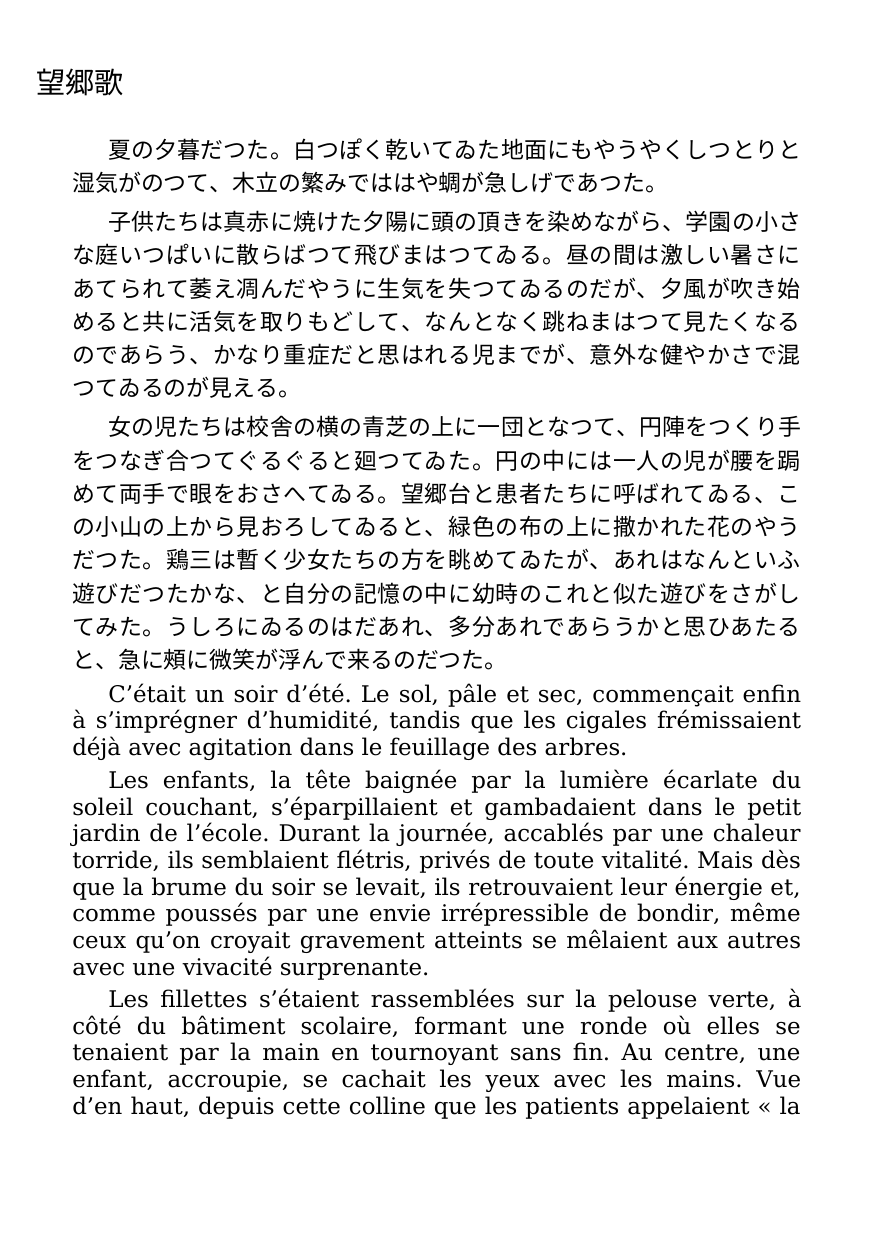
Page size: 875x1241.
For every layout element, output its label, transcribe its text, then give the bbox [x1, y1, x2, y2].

text 女の児たちは校舎の横の青芝の上に一団となつて、円陣をつくり手をつなぎ合つてぐるぐると廻つてゐた。円の中には一人の児が腰を跼めて両手で眼をおさへてゐる。望郷台と患者たちに呼ばれてゐる、この小山の上から見おろしてゐると、緑色の布の上に撒かれた花のやうだつた。鶏三は暫く少女たちの方を眺めてゐたが、あれはなんといふ遊びだつたかな、と自分の記憶の中に幼時のこれと似た遊びをさがしてみた。うしろにゐるのはだあれ、多分あれであらうかと思ひあたると、急に頰に微笑が浮んで来るのだつた。 [72, 409, 802, 675]
text Les fillettes s’étaient rassemblées sur la pelouse verte, à côté du bâtiment scolaire, formant une ronde où elles se tenaient par la main en tournoyant sans fin. Au centre, une enfant, accroupie, se cachait les yeux avec les mains. Vue d’en haut, depuis cette colline que les patients appelaient « la [72, 986, 802, 1119]
text 夏の夕暮だつた。白つぽく乾いてゐた地面にもやうやくしつとりと湿気がのつて、木立の繁みでははや蜩が急しげであつた。 [72, 132, 802, 198]
subtitle 望郷歌 [36, 60, 838, 102]
text 子供たちは真赤に焼けた夕陽に頭の頂きを染めながら、学園の小さな庭いつぱいに散らばつて飛びまはつてゐる。昼の間は激しい暑さにあてられて萎え凋んだやうに生気を失つてゐるのだが、夕風が吹き始めると共に活気を取りもどして、なんとなく跳ねまはつて見たくなるのであらう、かなり重症だと思はれる児までが、意外な健やかさで混つてゐるのが見える。 [72, 204, 802, 403]
text Les enfants, la tête baignée par la lumière écarlate du soleil couchant, s’éparpillaient et gambadaient dans le petit jardin de l’école. Durant la journée, accablés par une chaleur torride, ils semblaient flétris, privés de toute vitalité. Mais dès que la brume du soir se levait, ils retrouvaient leur énergie et, comme poussés par une envie irrépressible de bondir, même ceux qu’on croyait gravement atteints se mêlaient aux autres avec une vivacité surprenante. [72, 767, 802, 980]
text C’était un soir d’été. Le sol, pâle et sec, commençait enfin à s’imprégner d’humidité, tandis que les cigales frémissaient déjà avec agitation dans le feuillage des arbres. [72, 681, 802, 761]
